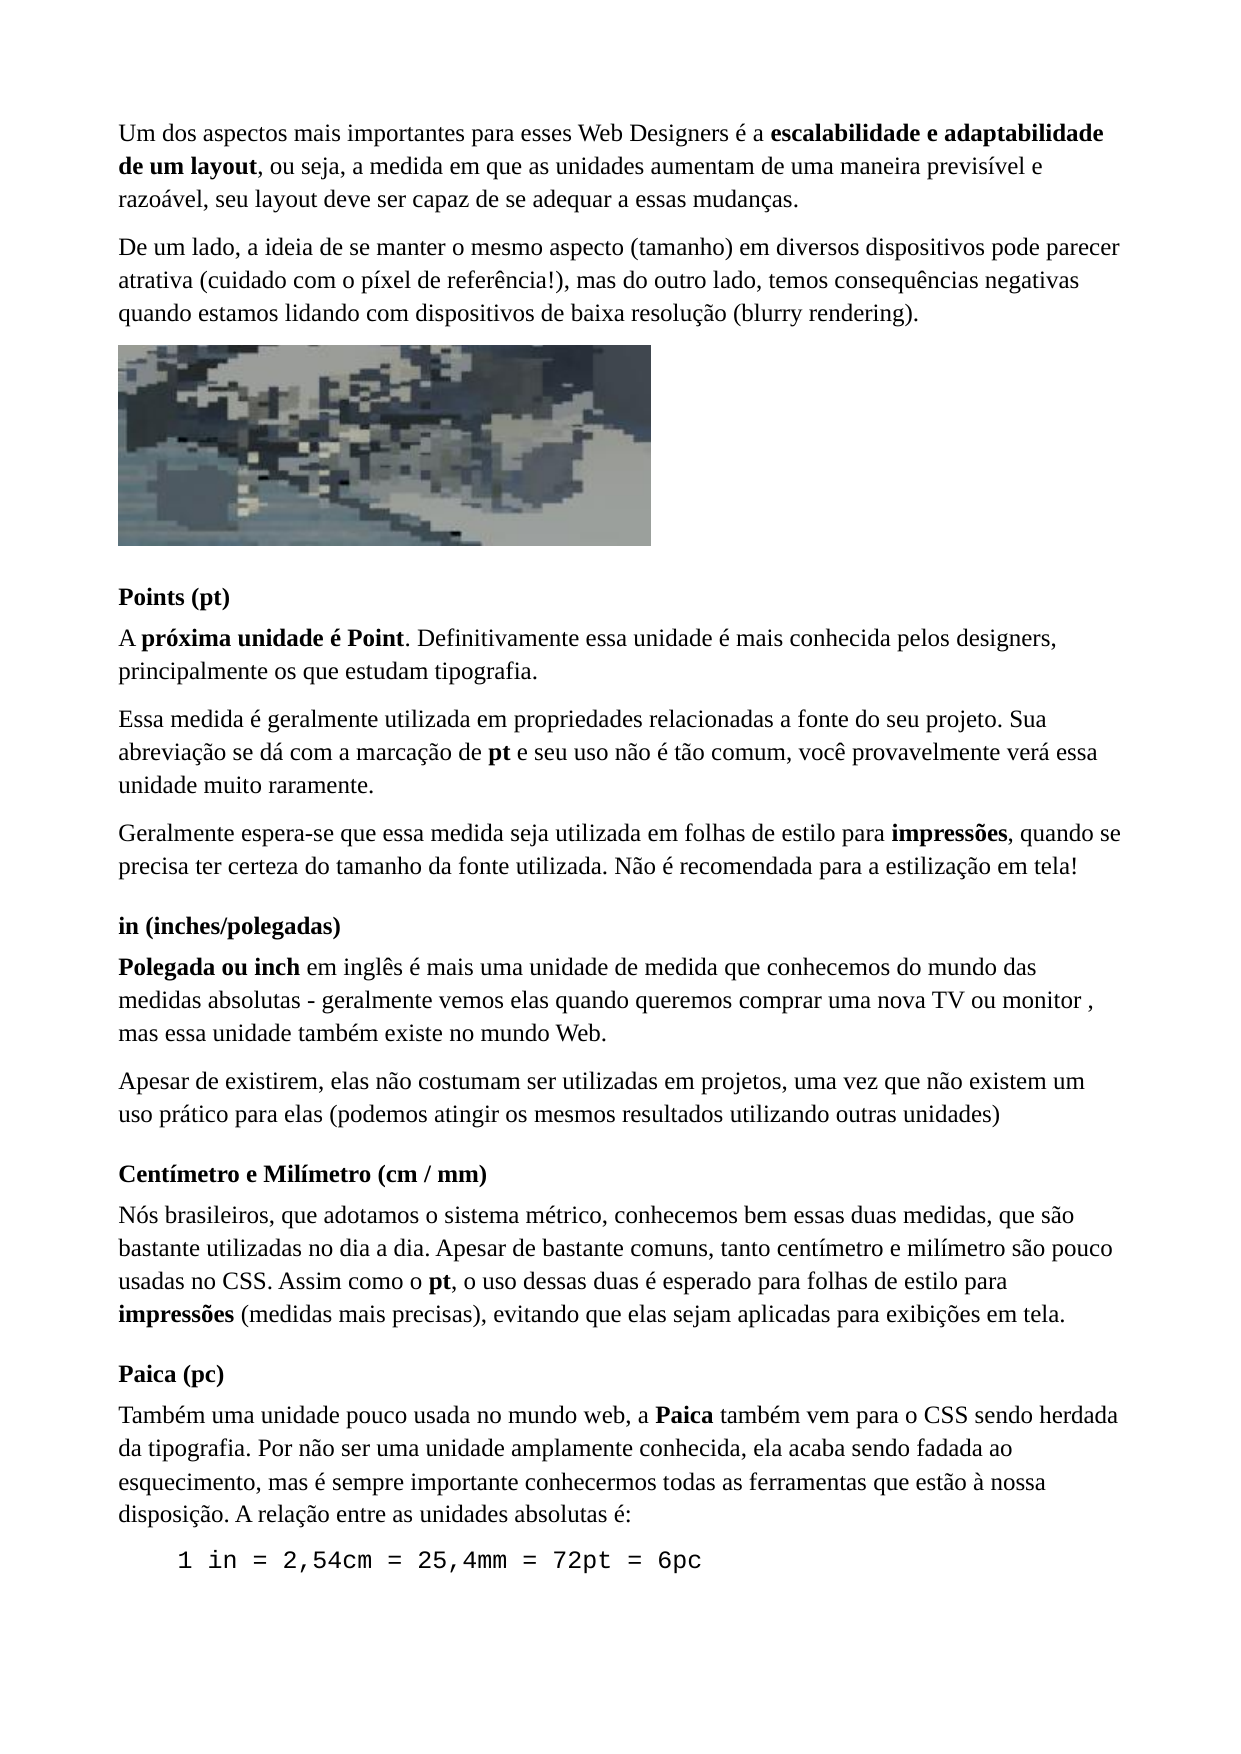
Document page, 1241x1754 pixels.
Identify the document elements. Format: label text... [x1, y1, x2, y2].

text Polegada ou inch em inglês é mais uma unidade de medida que conhecemos do mundo das medidas absolutas - geralmente vemos elas quando queremos comprar uma nova TV ou monitor , mas essa unidade também existe no mundo Web. [118, 952, 1122, 1047]
text Também uma unidade pouco usada no mundo web, a Paica também vem para o CSS sendo herdada da tipografia. Por não ser uma unidade amplamente conhecida, ela acaba sendo fadada ao esquecimento, mas é sempre importante conhecermos todas as ferramentas que estão à nossa disposição. A relação entre as unidades absolutas é: [118, 1401, 1122, 1528]
text Apesar de existirem, elas não costumam ser utilizadas em projetos, uma vez que não existem um uso prático para elas (podemos atingir os mesmos resultados utilizando outras unidades) [118, 1066, 1122, 1127]
text Essa medida é geralmente utilizada em propriedades relacionadas a fonte do seu projeto. Sua abreviação se dá com a marcação de pt e seu uso não é tão comum, você provavelmente verá essa unidade muito raramente. [118, 704, 1122, 799]
text De um lado, a ideia de se manter o mesmo aspecto (tamanho) em diversos dispositivos pode parecer atrativa (cuidado com o píxel de referência!), mas do outro lado, temos consequências negativas quando estamos lidando com dispositivos de baixa resolução (blurry rendering). [118, 232, 1122, 327]
picture [118, 345, 651, 546]
text A próxima unidade é Point. Definitivamente essa unidade é mais conhecida pelos designers, principalmente os que estudam tipografia. [118, 623, 1122, 685]
subtitle Centímetro e Milímetro (cm / mm) [118, 1159, 1122, 1188]
text Um dos aspectos mais importantes para esses Web Designers é a escalabilidade e adaptabilidade de um layout, ou seja, a medida em que as unidades aumentam de uma maneira previsível e razoável, seu layout deve ser capaz de se adequar a essas mudanças. [118, 118, 1122, 213]
text 1 in = 2,54cm = 25,4mm = 72pt = 6pc [177, 1547, 1063, 1576]
subtitle Points (pt) [118, 582, 1122, 611]
text Geralmente espera-se que essa medida seja utilizada em folhas de estilo para impressões, quando se precisa ter certeza do tamanho da fonte utilizada. Não é recomendada para a estilização em tela! [118, 818, 1122, 879]
subtitle in (inches/polegadas) [118, 911, 1122, 939]
text Nós brasileiros, que adotamos o sistema métrico, conhecemos bem essas duas medidas, que são bastante utilizadas no dia a dia. Apesar de bastante comuns, tanto centímetro e milímetro são pouco usadas no CSS. Assim como o pt, o uso dessas duas é esperado para folhas de estilo para impressões (medidas mais precisas), evitando que elas sejam aplicadas para exibições em tela. [118, 1200, 1122, 1328]
subtitle Paica (pc) [118, 1359, 1122, 1388]
